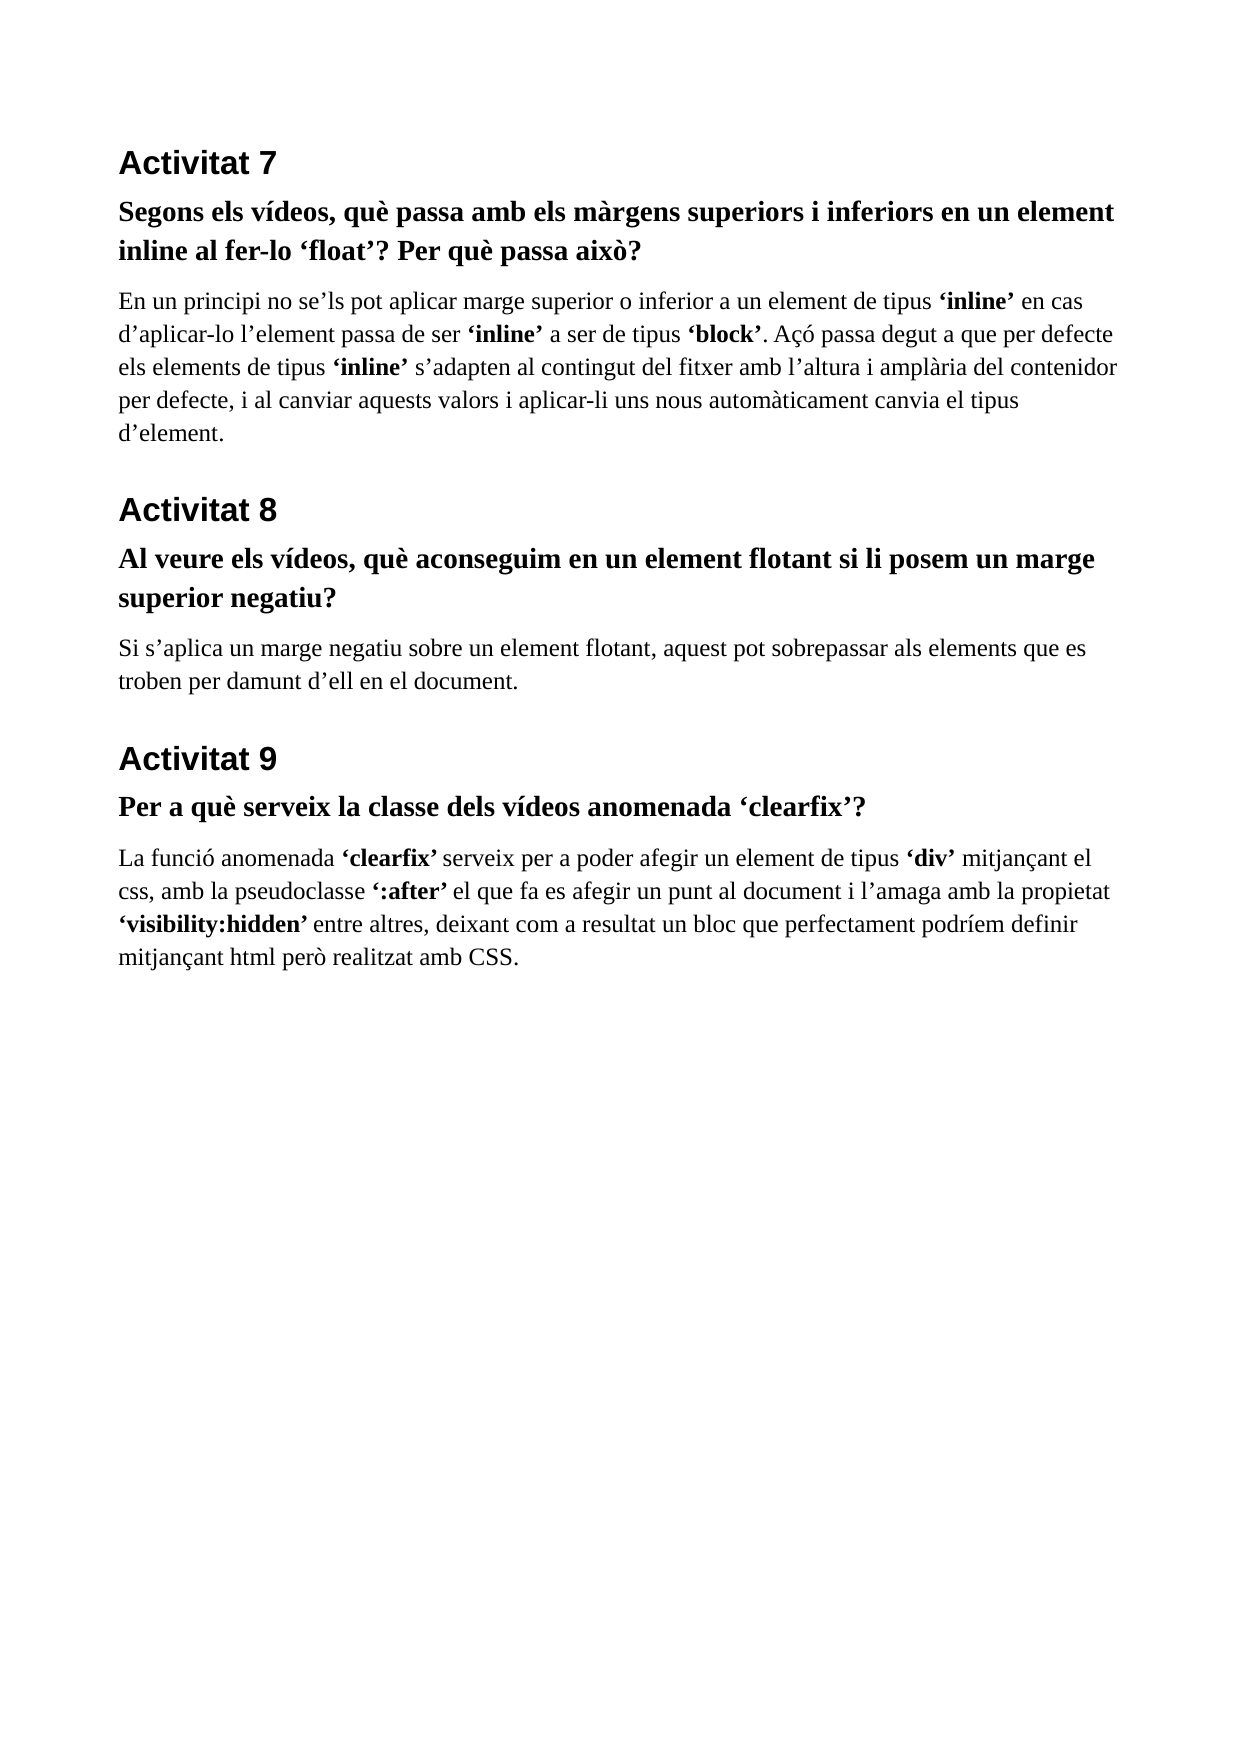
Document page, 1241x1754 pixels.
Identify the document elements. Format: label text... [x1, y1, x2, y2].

subtitle Activitat 9 [118, 739, 1122, 777]
text Si s’aplica un marge negatiu sobre un element flotant, aquest pot sobrepassar als elements que es troben per damunt d’ell en el document. [118, 633, 1122, 695]
text La funció anomenada ‘clearfix’ serveix per a poder afegir un element de tipus ‘div’ mitjançant el css, amb la pseudoclasse ‘:after’ el que fa es afegir un punt al document i l’amaga amb la propietat ‘visibility:hidden’ entre altres, deixant com a resultat un bloc que perfectament podríem definir mitjançant html però realitzat amb CSS. [118, 843, 1122, 971]
text Segons els vídeos, què passa amb els màrgens superiors i inferiors en un element inline al fer-lo ‘float’? Per què passa això? [118, 194, 1122, 266]
subtitle Activitat 8 [118, 490, 1122, 529]
text Per a què serveix la classe dels vídeos anomenada ‘clearfix’? [118, 789, 1122, 823]
subtitle Activitat 7 [118, 143, 1122, 182]
text En un principi no se’ls pot aplicar marge superior o inferior a un element de tipus ‘inline’ en cas d’aplicar-lo l’element passa de ser ‘inline’ a ser de tipus ‘block’. Açó passa degut a que per defecte els elements de tipus ‘inline’ s’adapten al contingut del fitxer amb l’altura i amplària del contenidor per defecte, i al canviar aquests valors i aplicar-li uns nous automàticament canvia el tipus d’element. [118, 286, 1122, 447]
text Al veure els vídeos, què aconseguim en un element flotant si li posem un marge superior negatiu? [118, 541, 1122, 613]
